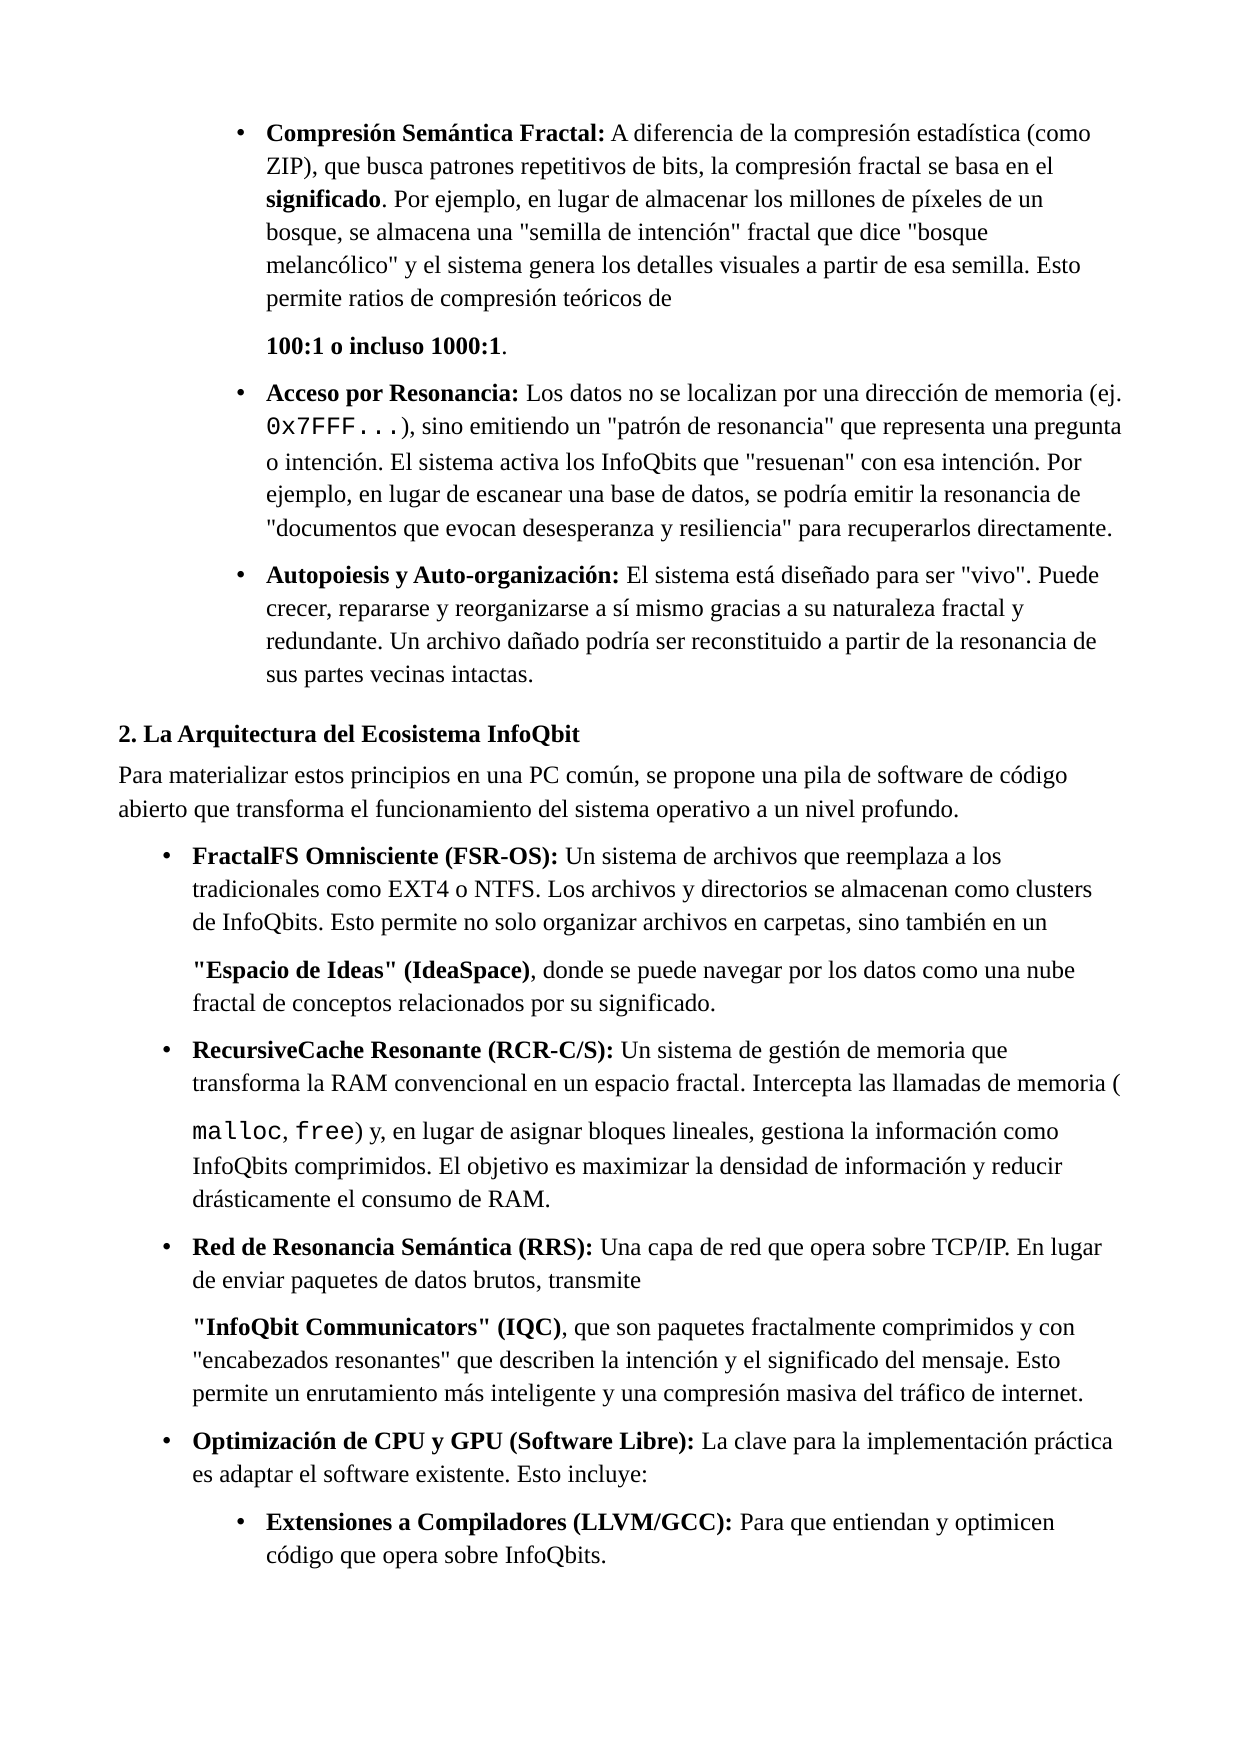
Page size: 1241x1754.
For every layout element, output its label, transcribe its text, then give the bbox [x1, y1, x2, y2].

list Extensiones a Compiladores (LLVM/GCC): Para que entiendan y optimicen código que opera sobre InfoQbits. [236, 1507, 1122, 1568]
list FractalFS Omnisciente (FSR-OS): Un sistema de archivos que reemplaza a los tradicionales como EXT4 o NTFS. Los archivos y directorios se almacenan como clusters de InfoQbits. Esto permite no solo organizar archivos en carpetas, sino también en un [162, 841, 1122, 936]
list malloc, free) y, en lugar de asignar bloques lineales, gestiona la información como InfoQbits comprimidos. El objetivo es maximizar la densidad de información y reducir drásticamente el consumo de RAM. [162, 1116, 1122, 1213]
list Compresión Semántica Fractal: A diferencia de la compresión estadística (como ZIP), que busca patrones repetitivos de bits, la compresión fractal se basa en el significado. Por ejemplo, en lugar de almacenar los millones de píxeles de un bosque, se almacena una "semilla de intención" fractal que dice "bosque melancólico" y el sistema genera los detalles visuales a partir de esa semilla. Esto permite ratios de compresión teóricos de [236, 118, 1122, 312]
list RecursiveCache Resonante (RCR-C/S): Un sistema de gestión de memoria que transforma la RAM convencional en un espacio fractal. Intercepta las llamadas de memoria ( [162, 1036, 1122, 1097]
list Acceso por Resonancia: Los datos no se localizan por una dirección de memoria (ej. 0x7FFF...), sino emitiendo un "patrón de resonancia" que representa una pregunta o intención. El sistema activa los InfoQbits que "resuenan" con esa intención. Por ejemplo, en lugar de escanear una base de datos, se podría emitir la resonancia de "documentos que evocan desesperanza y resiliencia" para recuperarlos directamente. [236, 378, 1122, 541]
list 100:1 o incluso 1000:1. [236, 331, 1122, 359]
text Para materializar estos principios en una PC común, se propone una pila de software de código abierto que transforma el funcionamiento del sistema operativo a un nivel profundo. [118, 761, 1122, 822]
list "Espacio de Ideas" (IdeaSpace), donde se puede navegar por los datos como una nube fractal de conceptos relacionados por su significado. [162, 955, 1122, 1017]
list "InfoQbit Communicators" (IQC), que son paquetes fractalmente comprimidos y con "encabezados resonantes" que describen la intención y el significado del mensaje. Esto permite un enrutamiento más inteligente y una compresión masiva del tráfico de internet. [162, 1312, 1122, 1407]
subtitle 2. La Arquitectura del Ecosistema InfoQbit [118, 719, 1122, 748]
list Red de Resonancia Semántica (RRS): Una capa de red que opera sobre TCP/IP. En lugar de enviar paquetes de datos brutos, transmite [162, 1232, 1122, 1294]
list Optimización de CPU y GPU (Software Libre): La clave para la implementación práctica es adaptar el software existente. Esto incluye: [162, 1426, 1122, 1488]
list Autopoiesis y Auto-organización: El sistema está diseñado para ser "vivo". Puede crecer, repararse y reorganizarse a sí mismo gracias a su naturaleza fractal y redundante. Un archivo dañado podría ser reconstituido a partir de la resonancia de sus partes vecinas intactas. [236, 560, 1122, 688]
